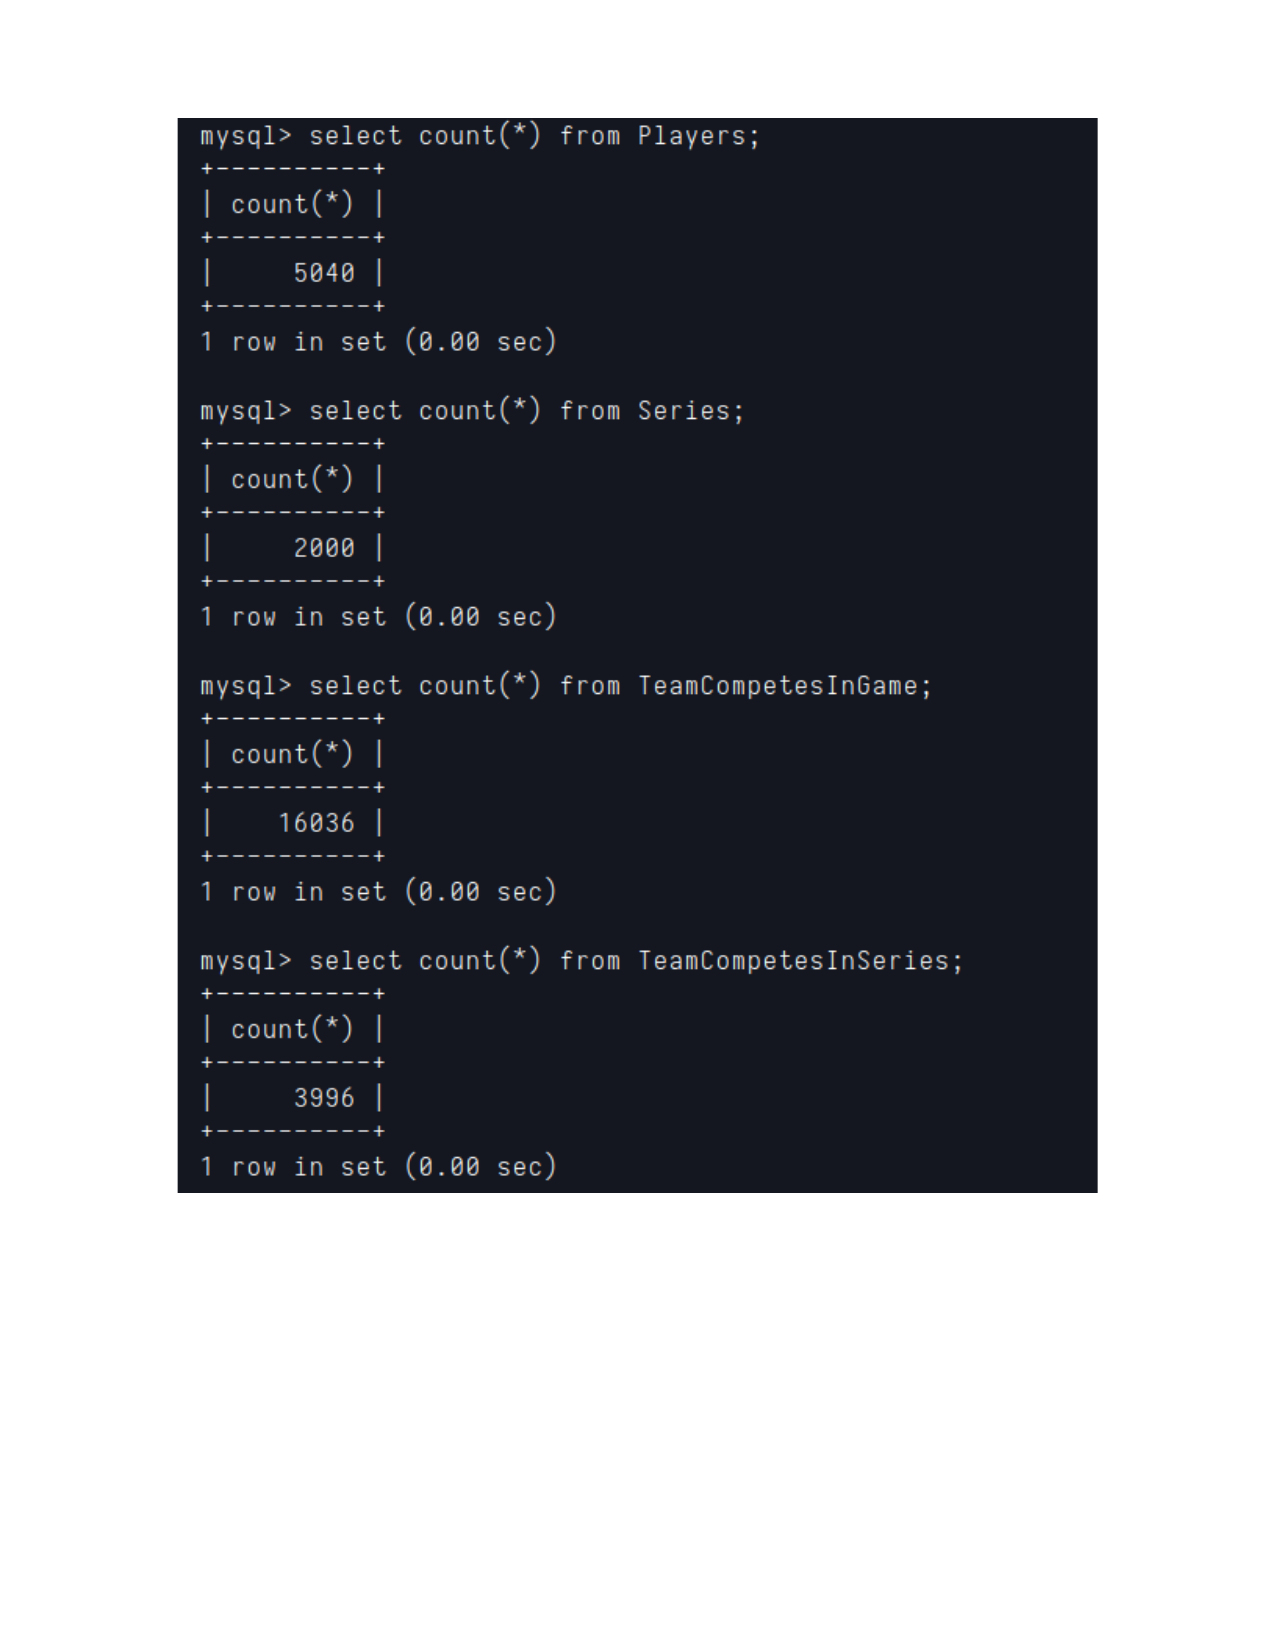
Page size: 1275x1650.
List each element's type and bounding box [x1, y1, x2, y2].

picture [177, 118, 1098, 1193]
